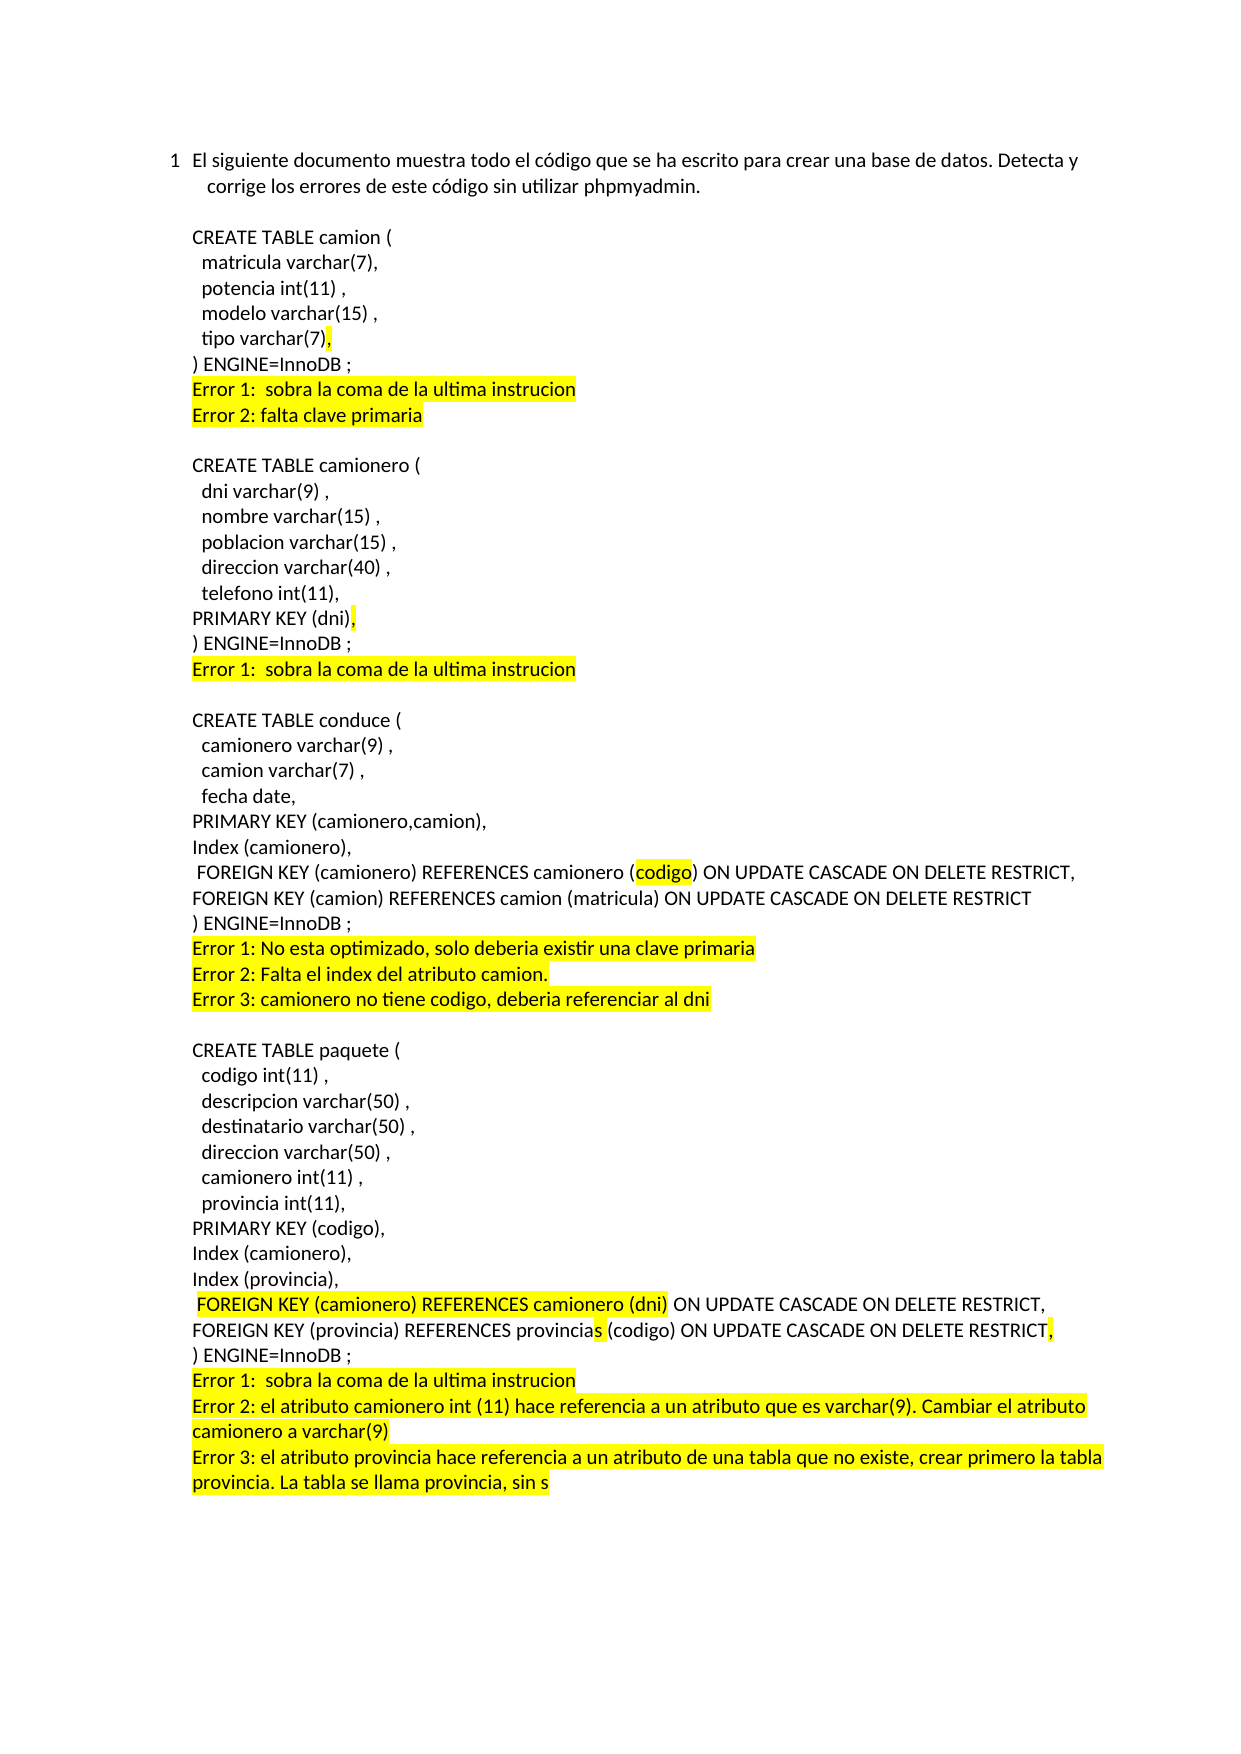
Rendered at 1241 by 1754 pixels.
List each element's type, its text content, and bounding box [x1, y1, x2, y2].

text modelo varchar(15) , [192, 300, 1122, 326]
text matricula varchar(7), [192, 249, 1122, 275]
text PRIMARY KEY (codigo), [192, 1215, 1122, 1241]
list El siguiente documento muestra todo el código que se ha escrito para crear una base de datos. Detecta y corrige los errores de este código sin utilizar phpmyadmin. [169, 148, 1122, 198]
text ) ENGINE=InnoDB ; [192, 351, 1122, 376]
text descripcion varchar(50) , [192, 1088, 1122, 1113]
text camion varchar(7) , [192, 758, 1122, 783]
text Error 3: el atributo provincia hace referencia a un atributo de una tabla que no existe, crear primero la tabla provincia. La tabla se llama provincia, sin s [192, 1444, 1122, 1495]
text provincia int(11), [192, 1190, 1122, 1215]
text CREATE TABLE camionero ( [192, 453, 1122, 478]
text dni varchar(9) , [192, 478, 1122, 503]
text ) ENGINE=InnoDB ; [192, 631, 1122, 656]
text FOREIGN KEY (camion) REFERENCES camion (matricula) ON UPDATE CASCADE ON DELETE RESTRICT [192, 885, 1122, 910]
text direccion varchar(40) , [192, 554, 1122, 580]
text Index (camionero), [192, 834, 1122, 859]
text FOREIGN KEY (camionero) REFERENCES camionero (dni) ON UPDATE CASCADE ON DELETE RESTRICT, [192, 1291, 1122, 1317]
text Index (provincia), [192, 1266, 1122, 1291]
text CREATE TABLE paquete ( [192, 1037, 1122, 1063]
text destinatario varchar(50) , [192, 1113, 1122, 1139]
text Error 1: No esta optimizado, solo deberia existir una clave primaria [192, 936, 1122, 961]
text Error 1: sobra la coma de la ultima instrucion [192, 1368, 1122, 1393]
text Index (camionero), [192, 1241, 1122, 1266]
text FOREIGN KEY (camionero) REFERENCES camionero (codigo) ON UPDATE CASCADE ON DELETE RESTRICT, [192, 859, 1122, 885]
text Error 2: falta clave primaria [192, 402, 1122, 427]
text nombre varchar(15) , [192, 503, 1122, 529]
text ) ENGINE=InnoDB ; [192, 1342, 1122, 1368]
text CREATE TABLE conduce ( [192, 707, 1122, 732]
text poblacion varchar(15) , [192, 529, 1122, 554]
text FOREIGN KEY (provincia) REFERENCES provincias (codigo) ON UPDATE CASCADE ON DELETE RESTRICT, [192, 1317, 1122, 1342]
text Error 2: el atributo camionero int (11) hace referencia a un atributo que es varchar(9). Cambiar el atributo camionero a varchar(9) [192, 1393, 1122, 1444]
text Error 3: camionero no tiene codigo, deberia referenciar al dni [192, 986, 1122, 1012]
text PRIMARY KEY (camionero,camion), [192, 808, 1122, 834]
text direccion varchar(50) , [192, 1139, 1122, 1164]
text Error 1: sobra la coma de la ultima instrucion [192, 376, 1122, 402]
text camionero int(11) , [192, 1164, 1122, 1190]
text PRIMARY KEY (dni), [192, 605, 1122, 631]
text fecha date, [192, 783, 1122, 808]
text Error 1: sobra la coma de la ultima instrucion [192, 656, 1122, 681]
text Error 2: Falta el index del atributo camion. [192, 961, 1122, 986]
text CREATE TABLE camion ( [192, 224, 1122, 249]
text codigo int(11) , [192, 1063, 1122, 1088]
text ) ENGINE=InnoDB ; [192, 910, 1122, 936]
text camionero varchar(9) , [192, 732, 1122, 758]
text potencia int(11) , [192, 275, 1122, 300]
text tipo varchar(7), [192, 326, 1122, 351]
text telefono int(11), [192, 580, 1122, 605]
